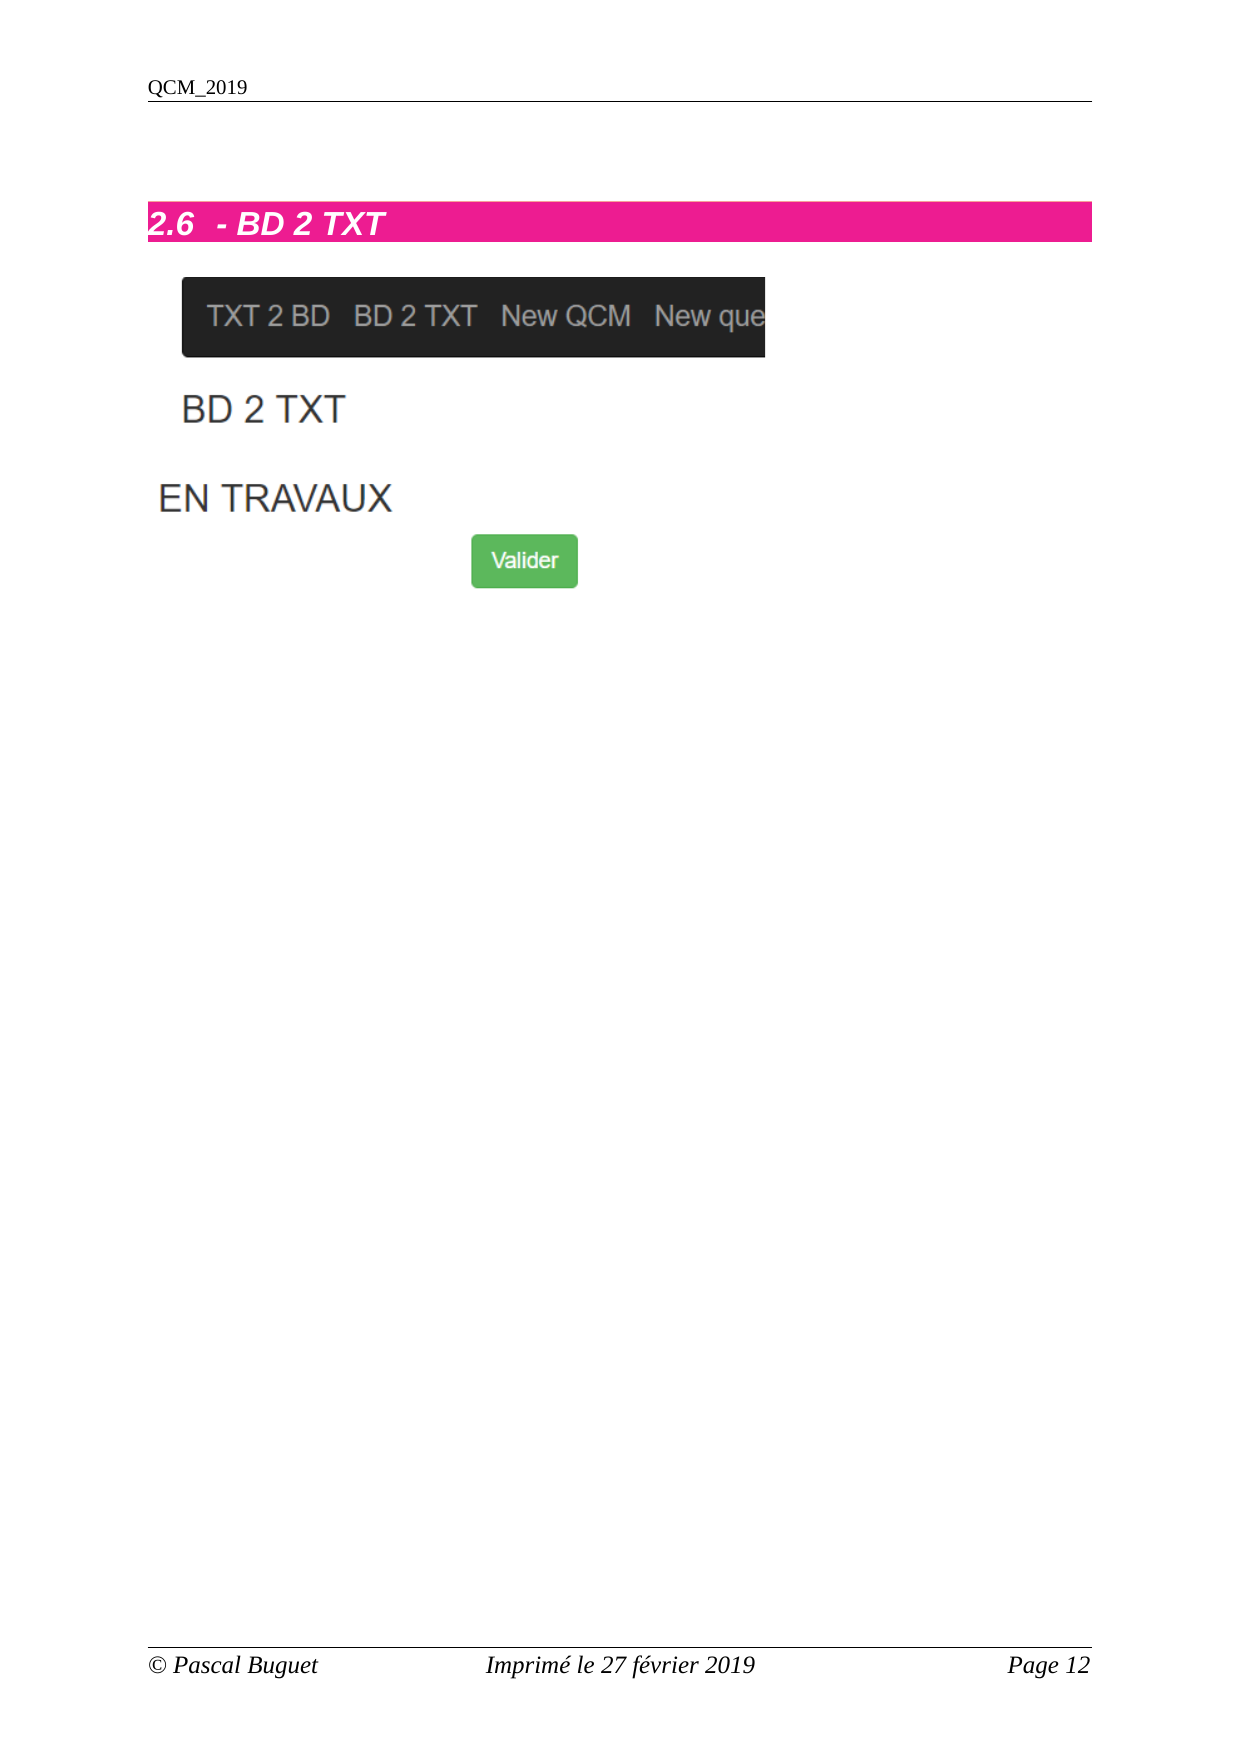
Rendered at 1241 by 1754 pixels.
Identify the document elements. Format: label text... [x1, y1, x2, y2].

picture [147, 277, 766, 631]
subtitle - BD 2 TXT [148, 202, 1092, 242]
